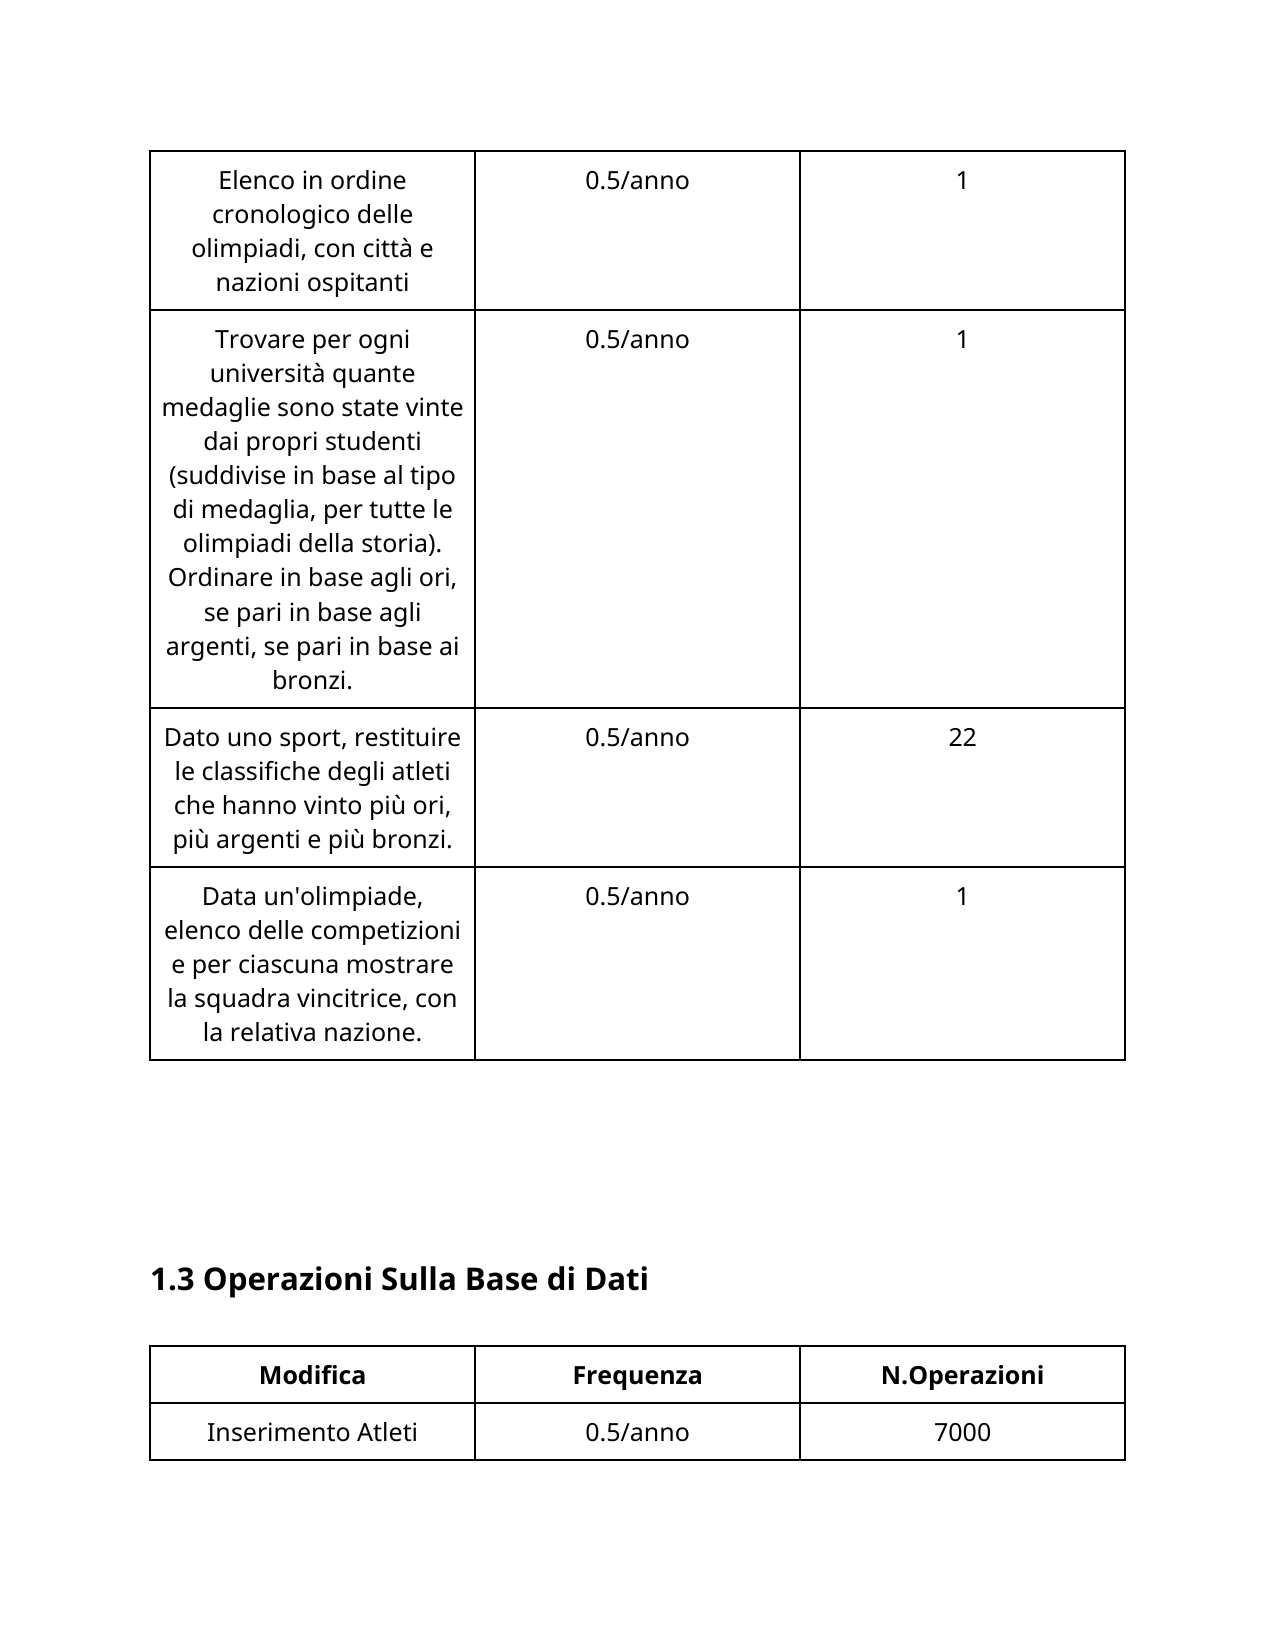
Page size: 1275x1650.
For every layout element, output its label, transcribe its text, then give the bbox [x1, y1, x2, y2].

table_cell Inserimento Atleti [151, 1404, 474, 1459]
table_header N.Operazioni [801, 1347, 1124, 1402]
table_cell Dato uno sport, restituire le classifiche degli atleti che hanno vinto più ori, più argenti e più bronzi. [151, 709, 474, 866]
table_cell 1 [801, 152, 1124, 309]
table_cell Trovare per ogni università quante medaglie sono state vinte dai propri studenti (suddivise in base al tipo di medaglia, per tutte le olimpiadi della storia). Ordinare in base agli ori, se pari in base agli argenti, se pari in base ai bronzi. [151, 311, 474, 707]
table_cell 1 [801, 868, 1124, 1059]
table_cell 0.5/anno [476, 868, 799, 1059]
table_cell 1 [801, 311, 1124, 707]
table_cell 0.5/anno [476, 709, 799, 866]
text 1.3 Operazioni Sulla Base di Dati [150, 1257, 1125, 1300]
table_header Frequenza [476, 1347, 799, 1402]
table_cell 0.5/anno [476, 152, 799, 309]
table_cell 22 [801, 709, 1124, 866]
table_cell 0.5/anno [476, 311, 799, 707]
table_cell 0.5/anno [476, 1404, 799, 1459]
table_header Modifica [151, 1347, 474, 1402]
table_cell 7000 [801, 1404, 1124, 1459]
table_cell Elenco in ordine cronologico delle olimpiadi, con città e nazioni ospitanti [151, 152, 474, 309]
table_cell Data un'olimpiade, elenco delle competizioni e per ciascuna mostrare la squadra vincitrice, con la relativa nazione. [151, 868, 474, 1059]
